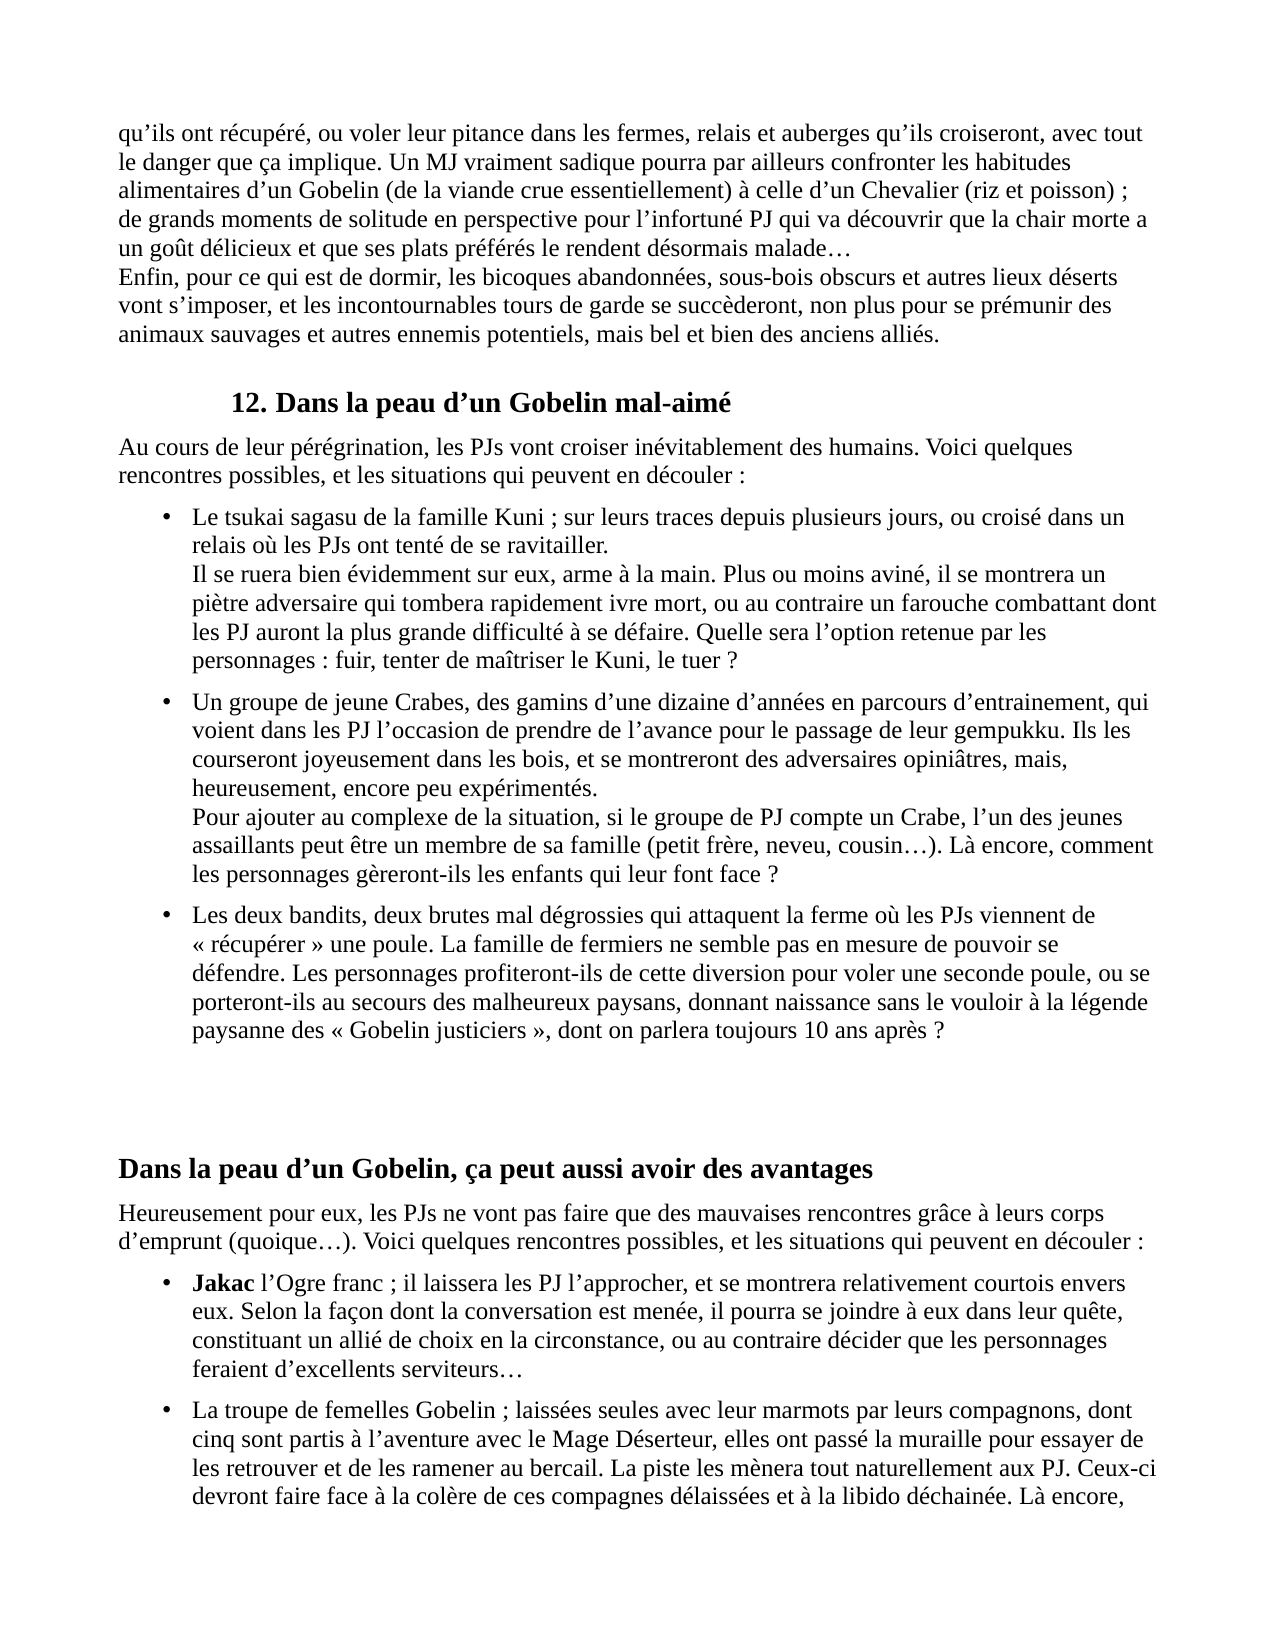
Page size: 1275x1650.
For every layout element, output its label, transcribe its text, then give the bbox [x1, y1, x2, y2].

subtitle Dans la peau d’un Gobelin, ça peut aussi avoir des avantages [118, 1152, 1157, 1185]
subtitle Dans la peau d’un Gobelin mal-aimé [231, 386, 1157, 419]
list Les deux bandits, deux brutes mal dégrossies qui attaquent la ferme où les PJs viennent de « récupérer » une poule. La famille de fermiers ne semble pas en mesure de pouvoir se défendre. Les personnages profiteront-ils de cette diversion pour voler une seconde poule, ou se porteront-ils au secours des malheureux paysans, donnant naissance sans le vouloir à la légende paysanne des « Gobelin justiciers », dont on parlera toujours 10 ans après ? [162, 900, 1157, 1044]
text qu’ils ont récupéré, ou voler leur pitance dans les fermes, relais et auberges qu’ils croiseront, avec tout le danger que ça implique. Un MJ vraiment sadique pourra par ailleurs confronter les habitudes alimentaires d’un Gobelin (de la viande crue essentiellement) à celle d’un Chevalier (riz et poisson) ; de grands moments de solitude en perspective pour l’infortuné PJ qui va découvrir que la chair morte a un goût délicieux et que ses plats préférés le rendent désormais malade… Enfin, pour ce qui est de dormir, les bicoques abandonnées, sous-bois obscurs et autres lieux déserts vont s’imposer, et les incontournables tours de garde se succèderont, non plus pour se prémunir des animaux sauvages et autres ennemis potentiels, mais bel et bien des anciens alliés. [118, 118, 1157, 348]
list La troupe de femelles Gobelin ; laissées seules avec leur marmots par leurs compagnons, dont cinq sont partis à l’aventure avec le Mage Déserteur, elles ont passé la muraille pour essayer de les retrouver et de les ramener au bercail. La piste les mènera tout naturellement aux PJ. Ceux-ci devront faire face à la colère de ces compagnes délaissées et à la libido déchainée. Là encore, [162, 1395, 1157, 1510]
text Au cours de leur pérégrination, les PJs vont croiser inévitablement des humains. Voici quelques rencontres possibles, et les situations qui peuvent en découler : [118, 432, 1157, 489]
list Un groupe de jeune Crabes, des gamins d’une dizaine d’années en parcours d’entrainement, qui voient dans les PJ l’occasion de prendre de l’avance pour le passage de leur gempukku. Ils les courseront joyeusement dans les bois, et se montreront des adversaires opiniâtres, mais, heureusement, encore peu expérimentés. Pour ajouter au complexe de la situation, si le groupe de PJ compte un Crabe, l’un des jeunes assaillants peut être un membre de sa famille (petit frère, neveu, cousin…). Là encore, comment les personnages gèreront-ils les enfants qui leur font face ? [162, 687, 1157, 888]
list Le tsukai sagasu de la famille Kuni ; sur leurs traces depuis plusieurs jours, ou croisé dans un relais où les PJs ont tenté de se ravitailler. Il se ruera bien évidemment sur eux, arme à la main. Plus ou moins aviné, il se montrera un piètre adversaire qui tombera rapidement ivre mort, ou au contraire un farouche combattant dont les PJ auront la plus grande difficulté à se défaire. Quelle sera l’option retenue par les personnages : fuir, tenter de maîtriser le Kuni, le tuer ? [162, 502, 1157, 674]
text Heureusement pour eux, les PJs ne vont pas faire que des mauvaises rencontres grâce à leurs corps d’emprunt (quoique…). Voici quelques rencontres possibles, et les situations qui peuvent en découler : [118, 1198, 1157, 1255]
list Jakac l’Ogre franc ; il laissera les PJ l’approcher, et se montrera relativement courtois envers eux. Selon la façon dont la conversation est menée, il pourra se joindre à eux dans leur quête, constituant un allié de choix en la circonstance, ou au contraire décider que les personnages feraient d’excellents serviteurs… [162, 1268, 1157, 1383]
